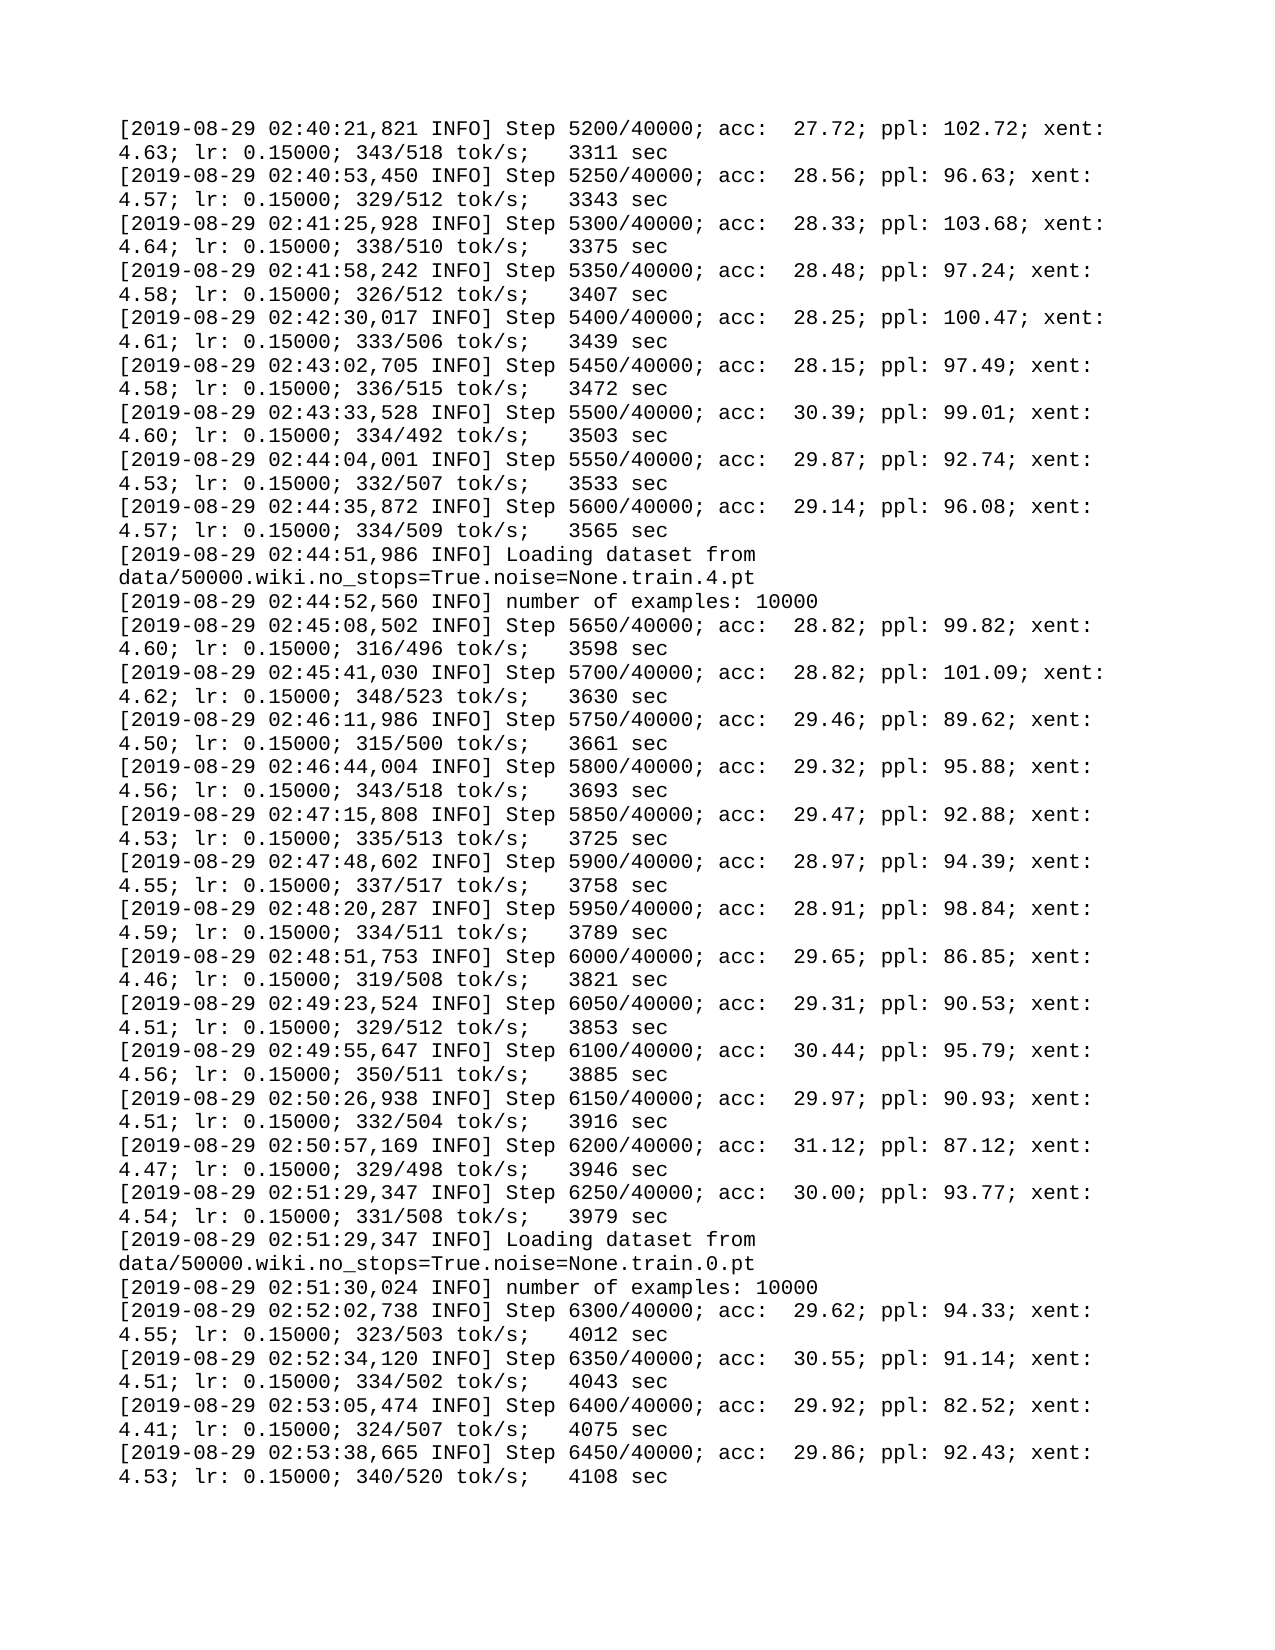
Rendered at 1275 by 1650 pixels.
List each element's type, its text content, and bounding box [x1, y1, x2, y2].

text [2019-08-29 02:48:51,753 INFO] Step 6000/40000; acc: 29.65; ppl: 86.85; xent: 4.46; lr: 0.15000; 319/508 tok/s; 3821 sec [118, 946, 1157, 993]
text [2019-08-29 02:51:29,347 INFO] Step 6250/40000; acc: 30.00; ppl: 93.77; xent: 4.54; lr: 0.15000; 331/508 tok/s; 3979 sec [118, 1182, 1157, 1229]
text [2019-08-29 02:51:29,347 INFO] Loading dataset from data/50000.wiki.no_stops=True.noise=None.train.0.pt [118, 1229, 1157, 1277]
text [2019-08-29 02:44:35,872 INFO] Step 5600/40000; acc: 29.14; ppl: 96.08; xent: 4.57; lr: 0.15000; 334/509 tok/s; 3565 sec [118, 496, 1157, 544]
text [2019-08-29 02:40:53,450 INFO] Step 5250/40000; acc: 28.56; ppl: 96.63; xent: 4.57; lr: 0.15000; 329/512 tok/s; 3343 sec [118, 165, 1157, 213]
text [2019-08-29 02:53:05,474 INFO] Step 6400/40000; acc: 29.92; ppl: 82.52; xent: 4.41; lr: 0.15000; 324/507 tok/s; 4075 sec [118, 1395, 1157, 1442]
text [2019-08-29 02:43:33,528 INFO] Step 5500/40000; acc: 30.39; ppl: 99.01; xent: 4.60; lr: 0.15000; 334/492 tok/s; 3503 sec [118, 402, 1157, 449]
text [2019-08-29 02:41:25,928 INFO] Step 5300/40000; acc: 28.33; ppl: 103.68; xent: 4.64; lr: 0.15000; 338/510 tok/s; 3375 sec [118, 213, 1157, 260]
text [2019-08-29 02:43:02,705 INFO] Step 5450/40000; acc: 28.15; ppl: 97.49; xent: 4.58; lr: 0.15000; 336/515 tok/s; 3472 sec [118, 354, 1157, 402]
text [2019-08-29 02:46:11,986 INFO] Step 5750/40000; acc: 29.46; ppl: 89.62; xent: 4.50; lr: 0.15000; 315/500 tok/s; 3661 sec [118, 709, 1157, 757]
text [2019-08-29 02:52:02,738 INFO] Step 6300/40000; acc: 29.62; ppl: 94.33; xent: 4.55; lr: 0.15000; 323/503 tok/s; 4012 sec [118, 1300, 1157, 1348]
text [2019-08-29 02:44:04,001 INFO] Step 5550/40000; acc: 29.87; ppl: 92.74; xent: 4.53; lr: 0.15000; 332/507 tok/s; 3533 sec [118, 449, 1157, 496]
text [2019-08-29 02:45:08,502 INFO] Step 5650/40000; acc: 28.82; ppl: 99.82; xent: 4.60; lr: 0.15000; 316/496 tok/s; 3598 sec [118, 615, 1157, 662]
text [2019-08-29 02:52:34,120 INFO] Step 6350/40000; acc: 30.55; ppl: 91.14; xent: 4.51; lr: 0.15000; 334/502 tok/s; 4043 sec [118, 1348, 1157, 1395]
text [2019-08-29 02:50:57,169 INFO] Step 6200/40000; acc: 31.12; ppl: 87.12; xent: 4.47; lr: 0.15000; 329/498 tok/s; 3946 sec [118, 1135, 1157, 1182]
text [2019-08-29 02:47:48,602 INFO] Step 5900/40000; acc: 28.97; ppl: 94.39; xent: 4.55; lr: 0.15000; 337/517 tok/s; 3758 sec [118, 851, 1157, 898]
text [2019-08-29 02:47:15,808 INFO] Step 5850/40000; acc: 29.47; ppl: 92.88; xent: 4.53; lr: 0.15000; 335/513 tok/s; 3725 sec [118, 804, 1157, 851]
text [2019-08-29 02:45:41,030 INFO] Step 5700/40000; acc: 28.82; ppl: 101.09; xent: 4.62; lr: 0.15000; 348/523 tok/s; 3630 sec [118, 662, 1157, 709]
text [2019-08-29 02:50:26,938 INFO] Step 6150/40000; acc: 29.97; ppl: 90.93; xent: 4.51; lr: 0.15000; 332/504 tok/s; 3916 sec [118, 1088, 1157, 1135]
text [2019-08-29 02:41:58,242 INFO] Step 5350/40000; acc: 28.48; ppl: 97.24; xent: 4.58; lr: 0.15000; 326/512 tok/s; 3407 sec [118, 260, 1157, 307]
text [2019-08-29 02:49:55,647 INFO] Step 6100/40000; acc: 30.44; ppl: 95.79; xent: 4.56; lr: 0.15000; 350/511 tok/s; 3885 sec [118, 1040, 1157, 1088]
text [2019-08-29 02:42:30,017 INFO] Step 5400/40000; acc: 28.25; ppl: 100.47; xent: 4.61; lr: 0.15000; 333/506 tok/s; 3439 sec [118, 307, 1157, 354]
text [2019-08-29 02:53:38,665 INFO] Step 6450/40000; acc: 29.86; ppl: 92.43; xent: 4.53; lr: 0.15000; 340/520 tok/s; 4108 sec [118, 1442, 1157, 1489]
text [2019-08-29 02:46:44,004 INFO] Step 5800/40000; acc: 29.32; ppl: 95.88; xent: 4.56; lr: 0.15000; 343/518 tok/s; 3693 sec [118, 757, 1157, 804]
text [2019-08-29 02:44:51,986 INFO] Loading dataset from data/50000.wiki.no_stops=True.noise=None.train.4.pt [118, 544, 1157, 591]
text [2019-08-29 02:44:52,560 INFO] number of examples: 10000 [118, 591, 1157, 615]
text [2019-08-29 02:48:20,287 INFO] Step 5950/40000; acc: 28.91; ppl: 98.84; xent: 4.59; lr: 0.15000; 334/511 tok/s; 3789 sec [118, 898, 1157, 946]
text [2019-08-29 02:51:30,024 INFO] number of examples: 10000 [118, 1277, 1157, 1300]
text [2019-08-29 02:49:23,524 INFO] Step 6050/40000; acc: 29.31; ppl: 90.53; xent: 4.51; lr: 0.15000; 329/512 tok/s; 3853 sec [118, 993, 1157, 1040]
text [2019-08-29 02:40:21,821 INFO] Step 5200/40000; acc: 27.72; ppl: 102.72; xent: 4.63; lr: 0.15000; 343/518 tok/s; 3311 sec [118, 118, 1157, 165]
